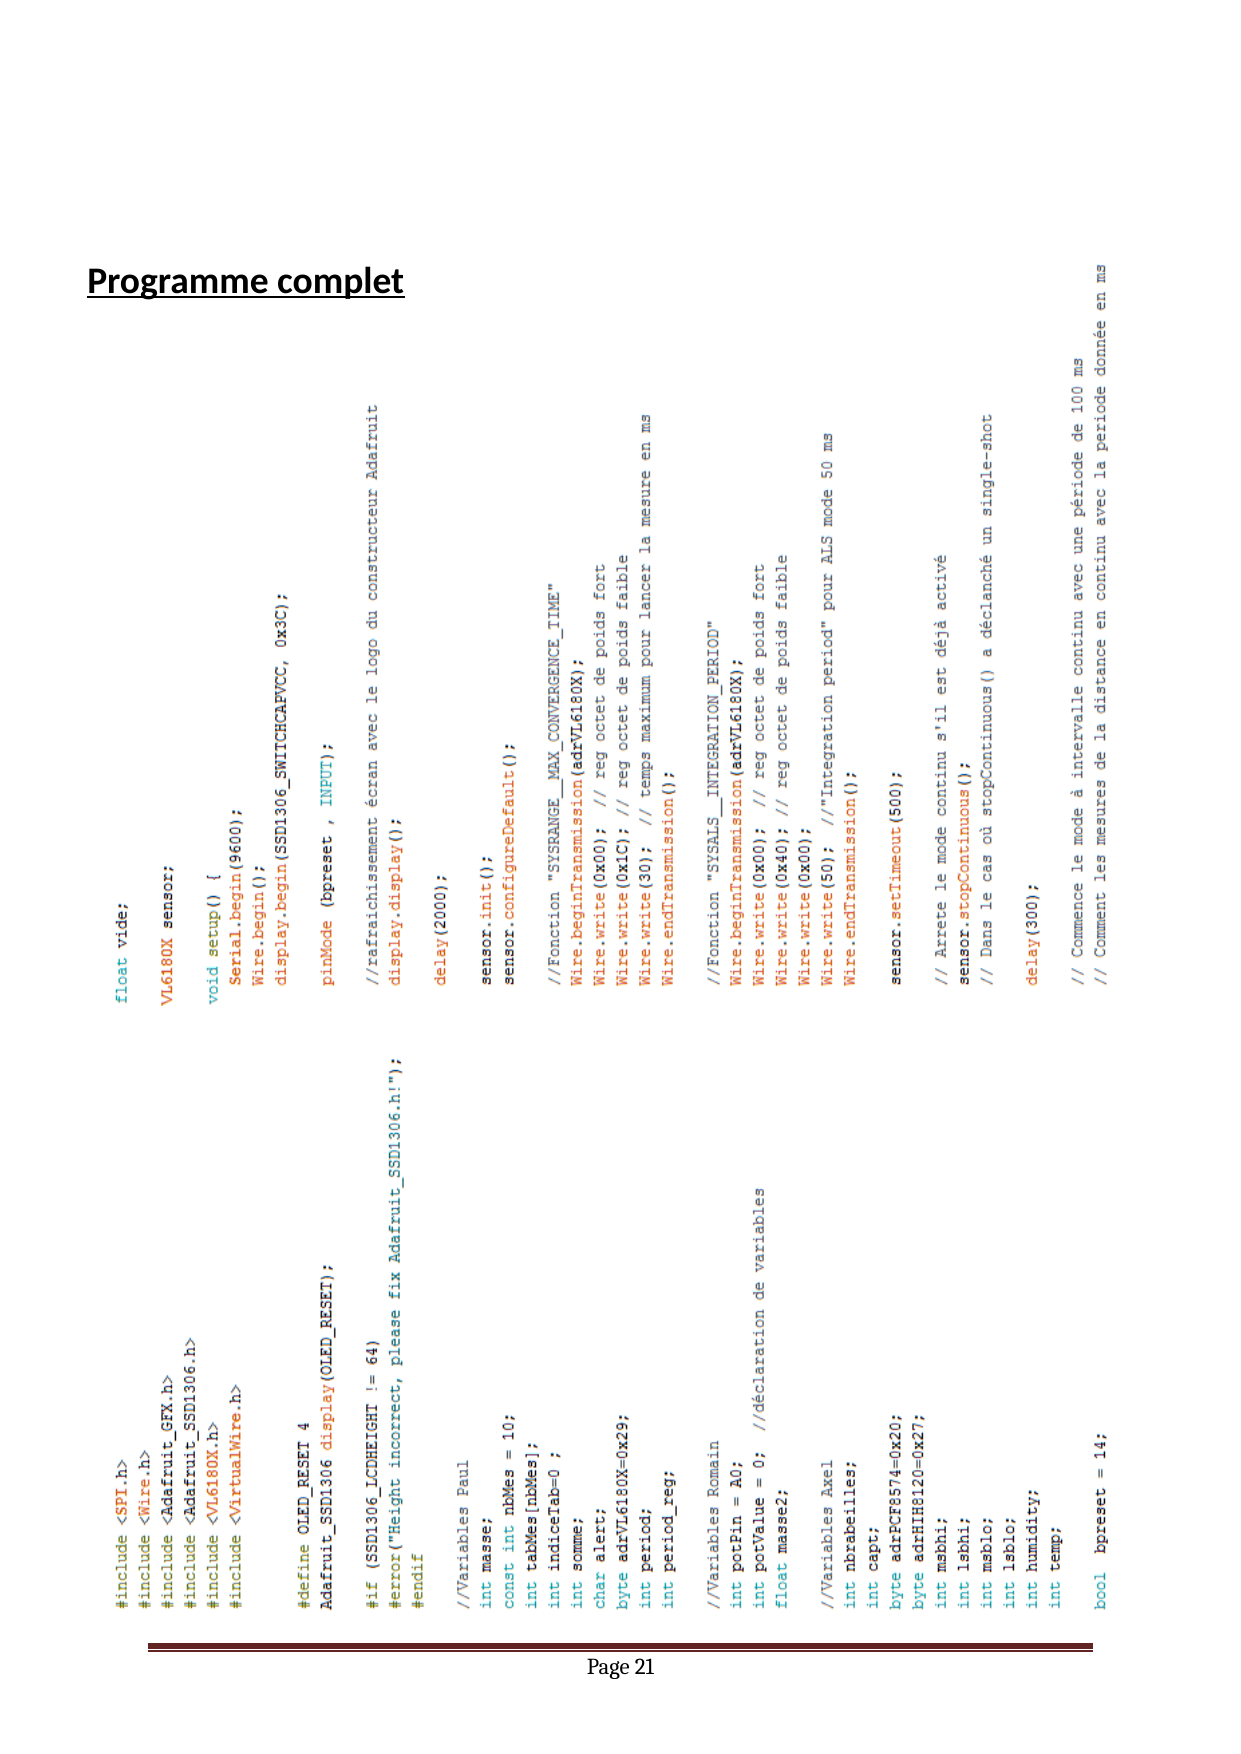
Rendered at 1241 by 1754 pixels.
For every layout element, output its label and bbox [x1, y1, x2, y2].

picture [350, 278, 357, 290]
picture [108, 256, 1116, 1615]
